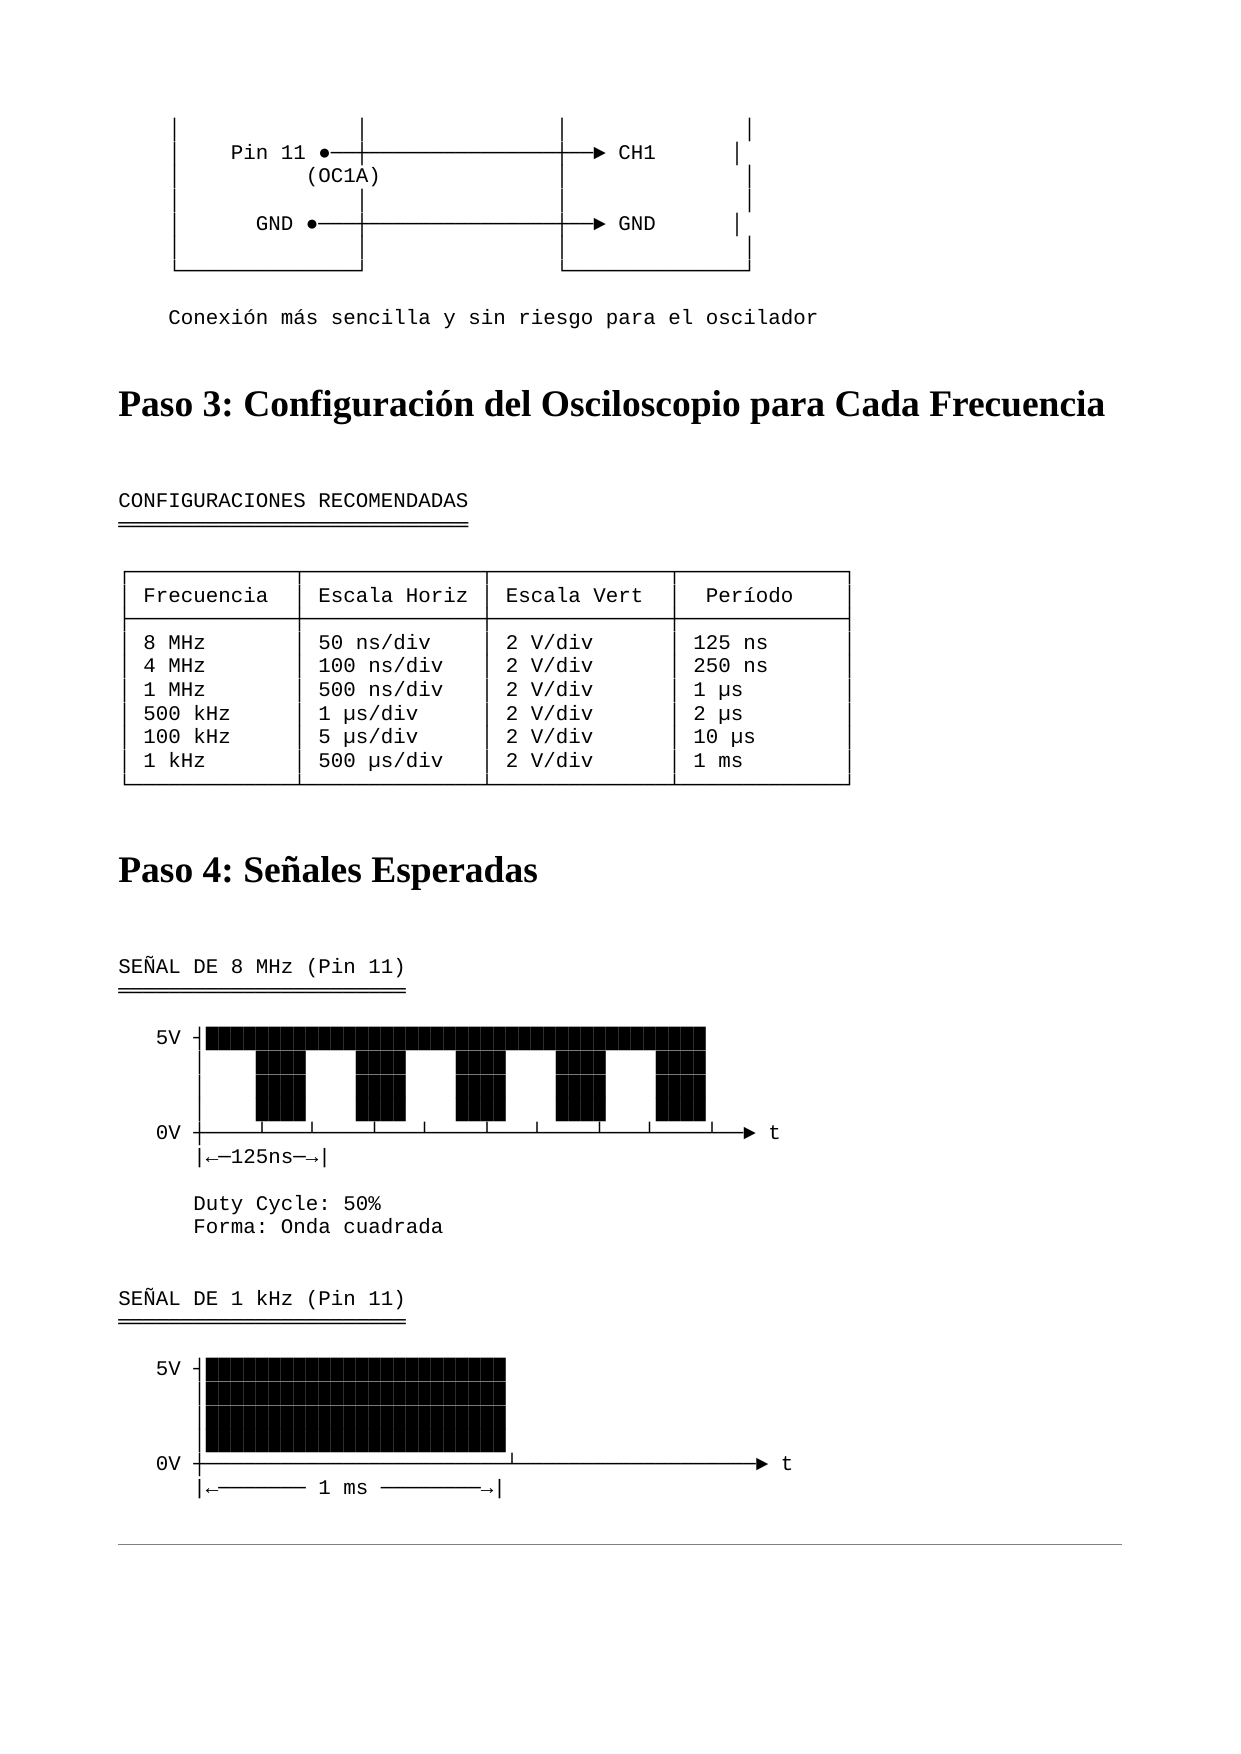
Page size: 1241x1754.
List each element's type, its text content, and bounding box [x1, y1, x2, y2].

text ├─────────────┼──────────────┼──────────────┼─────────────┤ [118, 608, 1122, 632]
text │ ████ ████ ████ ████ ████ [200, 1075, 255, 1098]
text │ Pin 11 ●──┼───────────────┼──► CH1 │ [737, 142, 1122, 165]
text ════════════════════════════ [118, 514, 1122, 537]
text |←─────── 1 ms ────────→| [118, 1477, 1122, 1500]
text Conexión más sencilla y sin riesgo para el oscilador [118, 307, 1122, 331]
text │████████████████████████ [118, 1429, 1122, 1453]
text Duty Cycle: 50% [118, 1193, 1122, 1217]
text │ (OC1A) │ │ [118, 165, 1122, 189]
text │ GND ●───┼───────────────┼──► GND │ [562, 213, 736, 236]
text │ │ │ │ [118, 189, 1122, 213]
subtitle Paso 4: Señales Esperadas [118, 848, 1122, 891]
text │ 500 kHz │ 1 µs/div │ 2 V/div │ 2 µs │ [675, 703, 849, 726]
text │ ████ ████ ████ ████ ████ [506, 1075, 555, 1098]
text │ 8 MHz │ 50 ns/div │ 2 V/div │ 125 ns │ [850, 632, 1122, 656]
text │ 100 kHz │ 5 µs/div │ 2 V/div │ 10 µs │ [118, 726, 1122, 750]
text │ 500 kHz │ 1 µs/div │ 2 V/div │ 2 µs │ [850, 703, 1122, 726]
text SEÑAL DE 8 MHz (Pin 11) [118, 956, 1122, 980]
text └─────────────┴──────────────┴──────────────┴─────────────┘ [118, 774, 1122, 797]
text └──────────────┘ └──────────────┘ [118, 260, 1122, 284]
text ═══════════════════════ [118, 980, 1122, 1004]
text │ Pin 11 ●──┼───────────────┼──► CH1 │ [362, 153, 561, 165]
text │ GND ●───┼───────────────┼──► GND │ [737, 213, 1122, 236]
text ┌─────────────┬──────────────┬──────────────┬─────────────┐ [118, 561, 1122, 584]
text SEÑAL DE 1 kHz (Pin 11) [118, 1287, 1122, 1311]
text │ GND ●───┼───────────────┼──► GND │ [175, 213, 361, 236]
text │ GND ●───┼───────────────┼──► GND │ [362, 224, 561, 236]
text │ 500 kHz │ 1 µs/div │ 2 V/div │ 2 µs │ [487, 703, 674, 726]
text │ GND ●───┼───────────────┼──► GND │ [118, 213, 174, 236]
text │ │ │ │ [118, 236, 1122, 260]
text │ 8 MHz │ 50 ns/div │ 2 V/div │ 125 ns │ [487, 632, 674, 656]
text │ ████ ████ ████ ████ ████ [118, 1098, 1122, 1122]
text │ 4 MHz │ 100 ns/div │ 2 V/div │ 250 ns │ [118, 656, 1122, 679]
text │ 8 MHz │ 50 ns/div │ 2 V/div │ 125 ns │ [125, 632, 299, 656]
text │ ████ ████ ████ ████ ████ [406, 1075, 455, 1098]
text │ ████ ████ ████ ████ ████ [306, 1075, 355, 1098]
text │ GND ●───┼───────────────┼──► GND │ [362, 213, 561, 223]
text │ 1 kHz │ 500 µs/div │ 2 V/div │ 1 ms │ [118, 750, 1122, 774]
text |←─125ns─→| [118, 1146, 1122, 1169]
text ═══════════════════════ [118, 1311, 1122, 1335]
text │ ████ ████ ████ ████ ████ [118, 1075, 199, 1098]
text 0V ┼────────────────────────┴───────────────────► t [118, 1453, 1122, 1477]
text │ ████ ████ ████ ████ ████ [118, 1051, 1122, 1075]
text │ 500 kHz │ 1 µs/div │ 2 V/div │ 2 µs │ [300, 703, 486, 726]
text 5V ┤████████████████████████ [118, 1358, 1122, 1382]
text │████████████████████████ [506, 1406, 1122, 1429]
subtitle Paso 3: Configuración del Osciloscopio para Cada Frecuencia [118, 381, 1122, 424]
text │ Frecuencia │ Escala Horiz │ Escala Vert │ Período │ [118, 584, 1122, 608]
text │ Pin 11 ●──┼───────────────┼──► CH1 │ [175, 142, 361, 165]
text │ │ │ │ [118, 118, 1122, 142]
text │████████████████████████ [118, 1406, 199, 1429]
text │ Pin 11 ●──┼───────────────┼──► CH1 │ [562, 142, 736, 165]
text │ 500 kHz │ 1 µs/div │ 2 V/div │ 2 µs │ [125, 703, 299, 726]
text │ ████ ████ ████ ████ ████ [706, 1075, 1122, 1098]
text 5V ┤████████████████████████████████████████ [118, 1027, 1122, 1051]
text │ 1 MHz │ 500 ns/div │ 2 V/div │ 1 µs │ [118, 679, 1122, 703]
text 0V ┼────┴───┴────┴───┴────┴───┴────┴───┴────┴──► t [118, 1122, 1122, 1146]
text │ ████ ████ ████ ████ ████ [606, 1075, 655, 1098]
text │ Pin 11 ●──┼───────────────┼──► CH1 │ [362, 142, 561, 152]
text Forma: Onda cuadrada [118, 1217, 1122, 1240]
text CONFIGURACIONES RECOMENDADAS [118, 490, 1122, 514]
text │████████████████████████ [118, 1382, 1122, 1406]
text │ 8 MHz │ 50 ns/div │ 2 V/div │ 125 ns │ [675, 632, 849, 656]
text │ 8 MHz │ 50 ns/div │ 2 V/div │ 125 ns │ [300, 632, 486, 656]
text │ Pin 11 ●──┼───────────────┼──► CH1 │ [118, 142, 174, 165]
